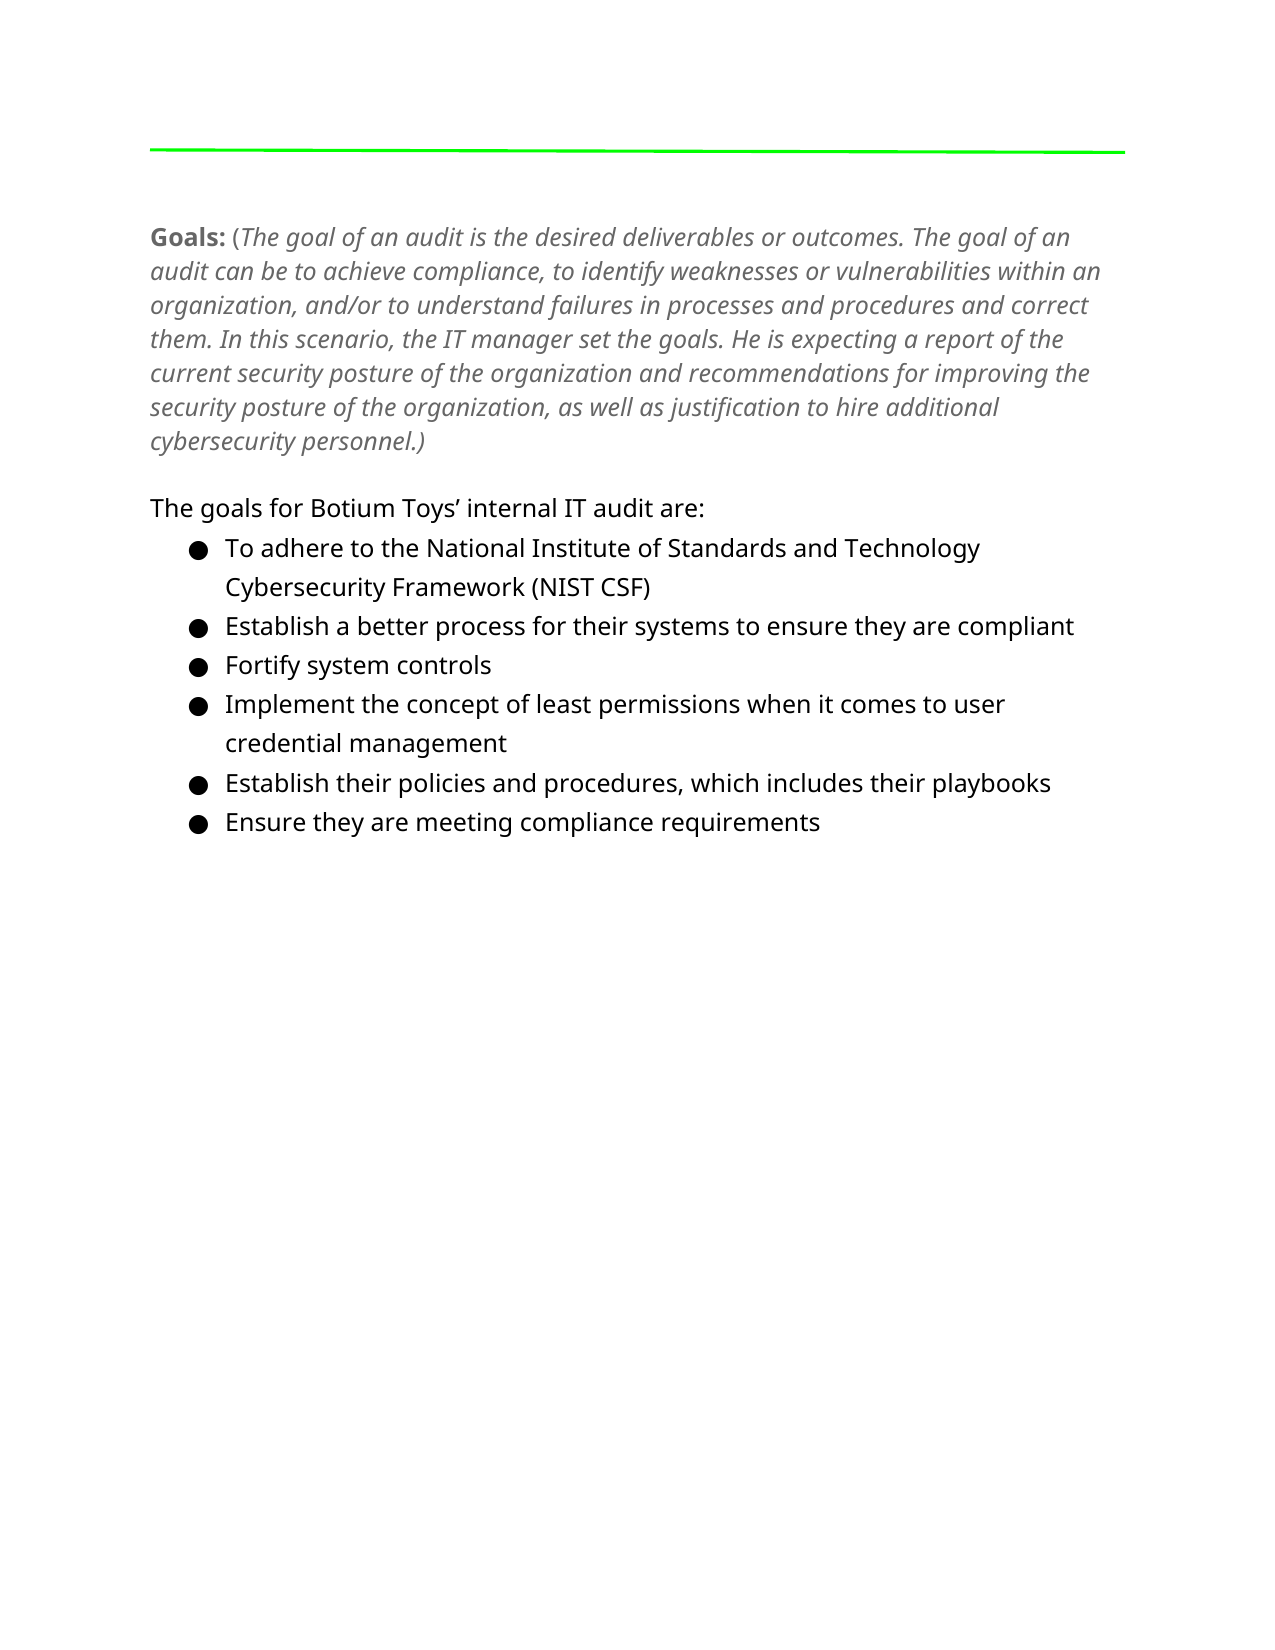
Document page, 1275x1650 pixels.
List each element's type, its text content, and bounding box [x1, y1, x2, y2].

list Establish their policies and procedures, which includes their playbooks [187, 765, 1125, 799]
subtitle Goals: (The goal of an audit is the desired deliverables or outcomes. The goal of an audit can be to achieve compliance, to identify weaknesses or vulnerabilities within an organization, and/or to understand failures in processes and procedures and correct them. In this scenario, the IT manager set the goals. He is expecting a report of the current security posture of the organization and recommendations for improving the security posture of the organization, as well as justification to hire additional cybersecurity personnel.) [150, 219, 1125, 458]
text The goals for Botium Toys’ internal IT audit are: [150, 491, 1125, 525]
list Fortify system controls [187, 648, 1125, 682]
list Ensure they are meeting compliance requirements [187, 804, 1125, 838]
list Establish a better process for their systems to ensure they are compliant [187, 608, 1125, 643]
list Implement the concept of least permissions when it comes to user credential management [187, 687, 1125, 760]
list To adhere to the National Institute of Standards and Technology Cybersecurity Framework (NIST CSF) [187, 530, 1125, 603]
